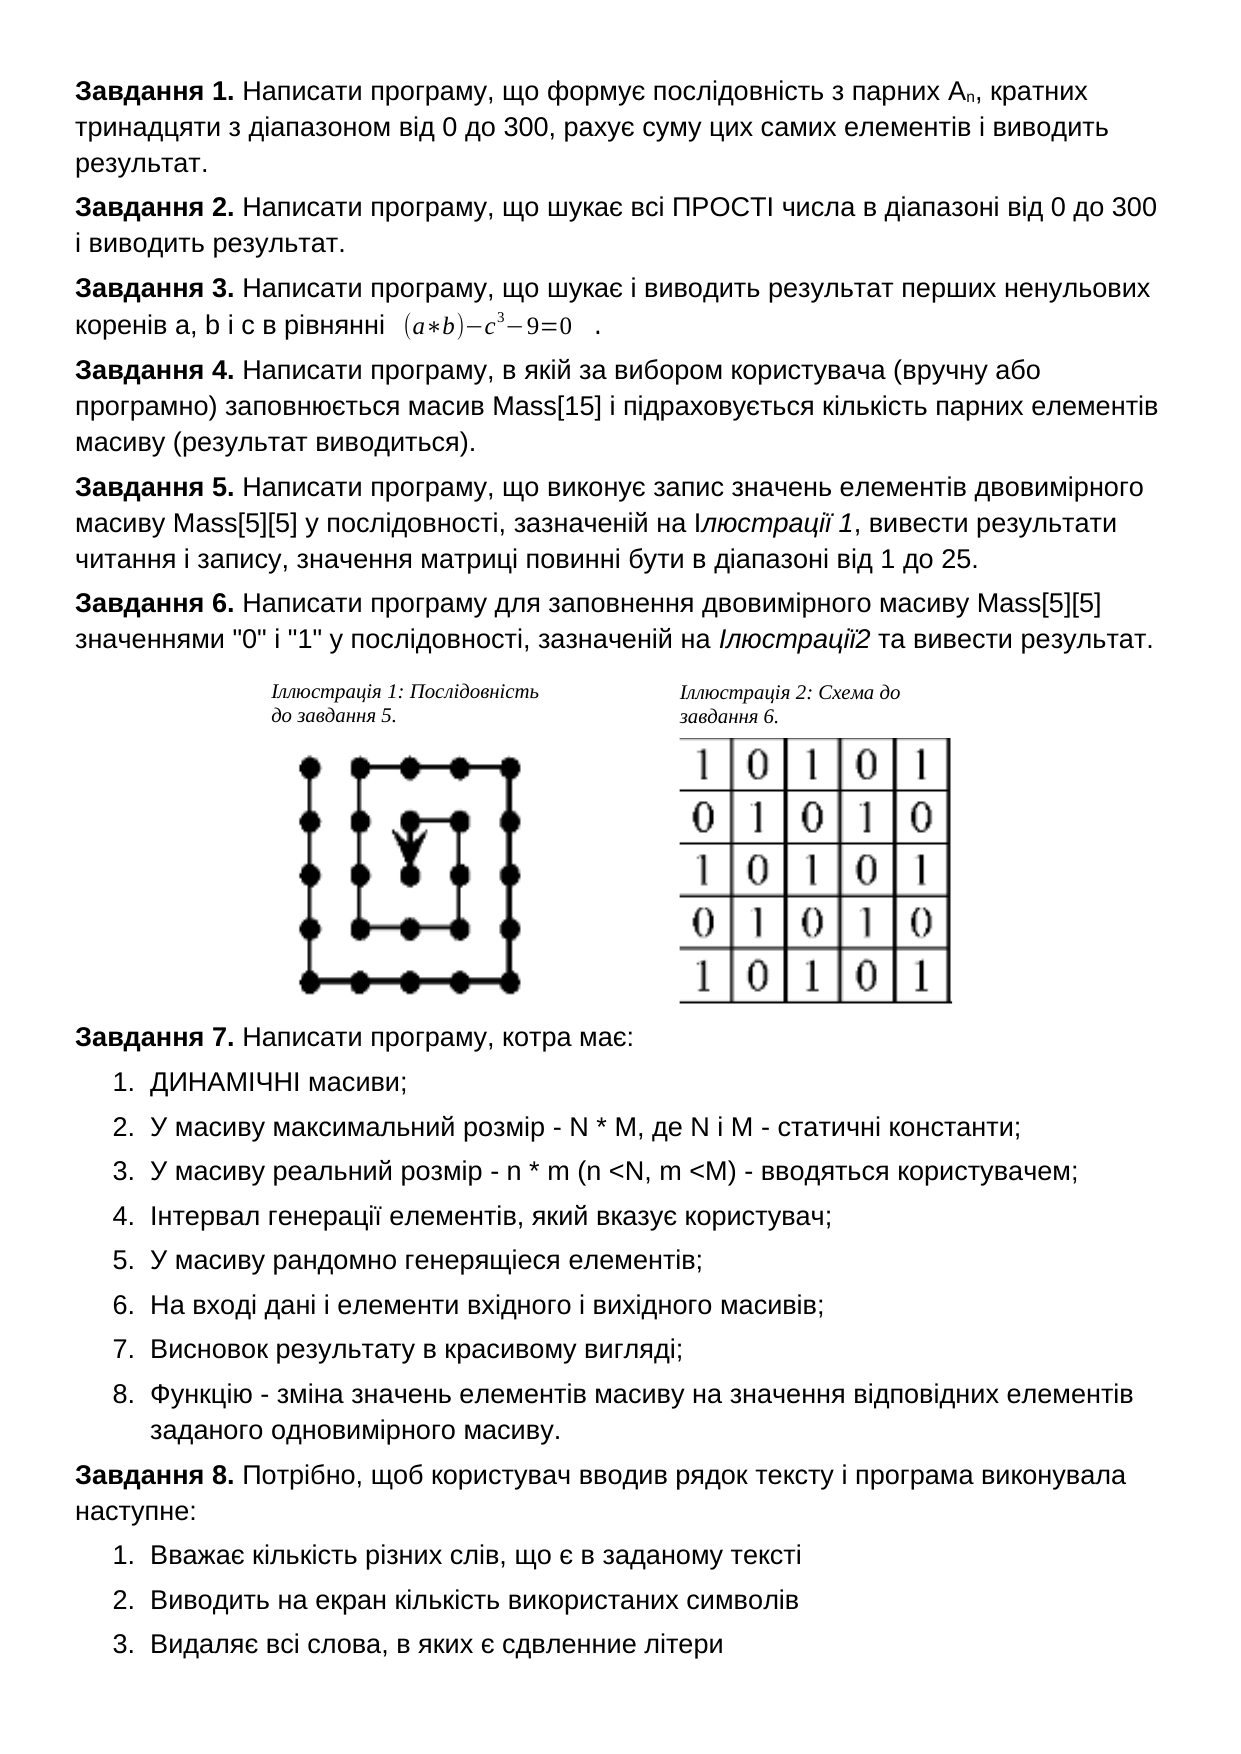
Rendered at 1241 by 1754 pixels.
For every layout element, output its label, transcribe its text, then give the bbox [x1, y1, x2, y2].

list Вважає кількість різних слів, що є в заданому тексті [112, 1539, 1165, 1570]
list Виводить на екран кількість використаних символів [112, 1584, 1165, 1615]
text Завдання 1. Написати програму, що формує послідовність з парних An, кратних тринадцяти з діапазоном від 0 до 300, рахує суму цих самих елементів і виводить результат. [75, 75, 1165, 178]
list На вході дані і елементи вхідного і вихідного масивів; [112, 1289, 1165, 1320]
picture [679, 738, 953, 1006]
list ДИНАМІЧНІ масиви; [112, 1066, 1165, 1097]
text Завдання 2. Написати програму, що шукає всі ПРОСТІ числа в діапазоні від 0 до 300 і виводить результат. [75, 191, 1165, 259]
text Завдання 6. Написати програму для заповнення двовимірного масиву Mass[5][5] значеннями "0" і "1" у послідовності, зазначеній на Ілюстрації2 та вивести результат. [75, 587, 1165, 654]
list У масиву реальний розмір - n * m (n <N, m <M) - вводяться користувачем; [112, 1155, 1165, 1186]
list Висновок результату в красивому вигляді; [112, 1333, 1165, 1365]
list Функцію - зміна значень елементів масиву на значення відповідних елементів заданого одновимірного масиву. [112, 1378, 1165, 1445]
text Завдання 4. Написати програму, в якій за вибором користувача (вручну або програмно) заповнюється масив Mass[15] і підраховується кількість парних елементів масиву (результат виводиться). [75, 354, 1165, 457]
text Завдання 5. Написати програму, що виконує запис значень елементів двовимірного масиву Mass[5][5] у послідовності, зазначеній на Ілюстрації 1, вивести результати читання і запису, значення матриці повинні бути в діапазоні від 1 до 25. [75, 471, 1165, 574]
text Іллюстрація 2: Схема до завдання 6. [679, 680, 952, 728]
text Іллюстрація 1: Послідовність до завдання 5. [271, 679, 558, 726]
text Завдання 3. Написати програму, що шукає і виводить результат перших ненульових коренів a, b і c в рівнянні. [75, 272, 1165, 341]
list У масиву рандомно генерящіеся елементів; [112, 1244, 1165, 1276]
list Інтервал генерації елементів, який вказує користувач; [112, 1200, 1165, 1231]
text Завдання 7. Написати програму, котра має: [75, 1021, 1165, 1053]
picture [269, 726, 559, 1020]
list У масиву максимальний розмір - N * M, де N і M - статичні константи; [112, 1111, 1165, 1142]
text Завдання 8. Потрібно, щоб користувач вводив рядок тексту і програма виконувала наступне: [75, 1459, 1165, 1526]
list Видаляє всі слова, в яких є сдвленние літери [112, 1628, 1165, 1659]
